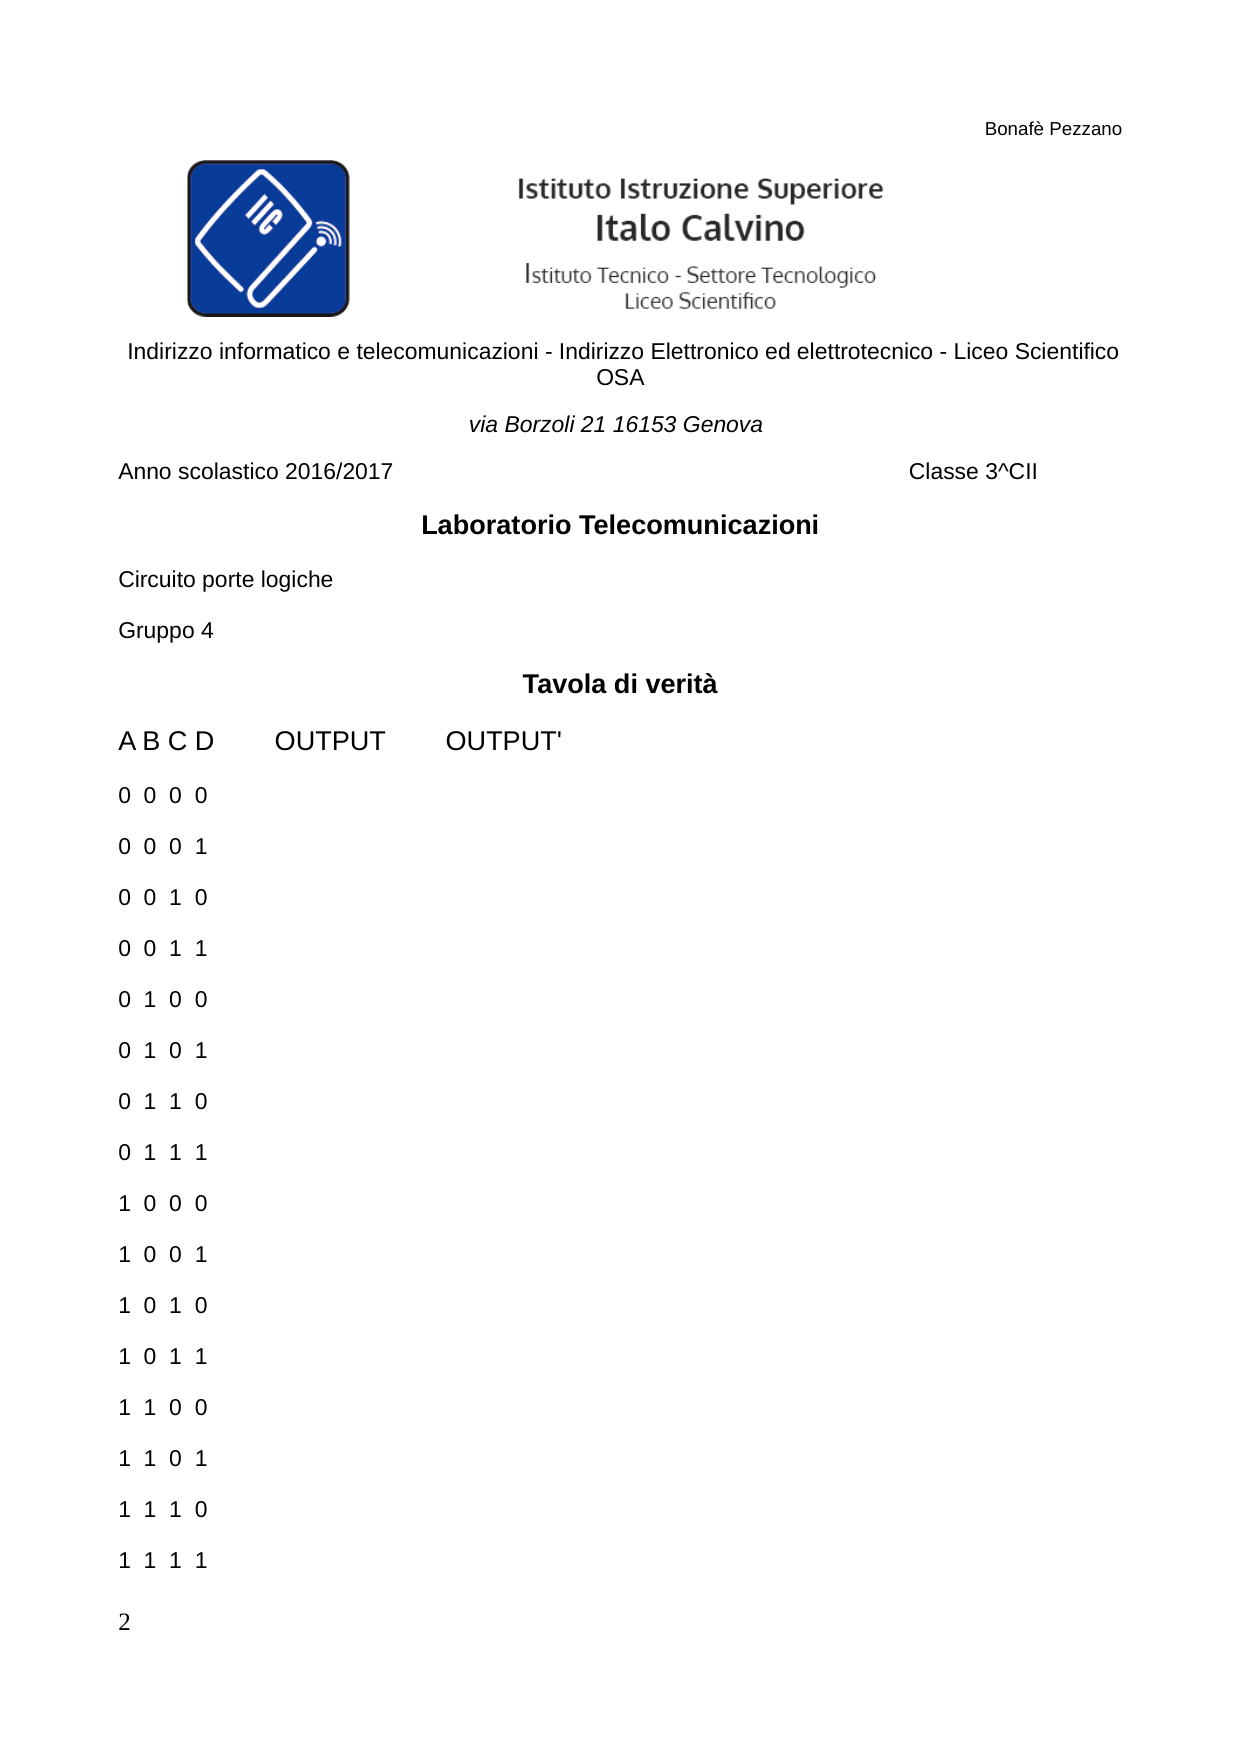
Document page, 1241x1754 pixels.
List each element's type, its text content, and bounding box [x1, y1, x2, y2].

text 1 0 1 0 [118, 1292, 1122, 1318]
text 1 0 1 1 [118, 1343, 1122, 1369]
text Indirizzo informatico e telecomunicazioni - Indirizzo Elettronico ed elettrotecnico - Liceo Scientifico OSA [118, 338, 1122, 390]
text 0 0 1 1 [118, 935, 1122, 961]
text Gruppo 4 [118, 617, 1122, 643]
text 0 1 0 0 [118, 986, 1122, 1012]
text Laboratorio Telecomunicazioni [118, 509, 1122, 541]
text 0 1 1 0 [118, 1088, 1122, 1114]
text 0 1 0 1 [118, 1037, 1122, 1063]
text Bonafè Pezzano [118, 118, 1122, 140]
text via Borzoli 21 16153 Genova [118, 411, 1122, 437]
text Circuito porte logiche [118, 566, 1122, 592]
text 1 1 0 0 [118, 1394, 1122, 1421]
text 0 0 0 1 [118, 833, 1122, 859]
text 1 0 0 0 [118, 1190, 1122, 1216]
text Anno scolastico 2016/2017 Classe 3^CII [118, 458, 1122, 485]
text 1 1 0 1 [118, 1445, 1122, 1472]
text 0 1 1 1 [118, 1139, 1122, 1165]
text 1 0 0 1 [118, 1241, 1122, 1267]
text 0 0 0 0 [118, 782, 1122, 808]
text 1 1 1 0 [118, 1496, 1122, 1523]
text Tavola di verità [118, 668, 1122, 699]
text A B C D OUTPUT OUTPUT' [118, 725, 1122, 756]
text 0 0 1 0 [118, 884, 1122, 910]
text 1 1 1 1 [118, 1547, 1122, 1574]
